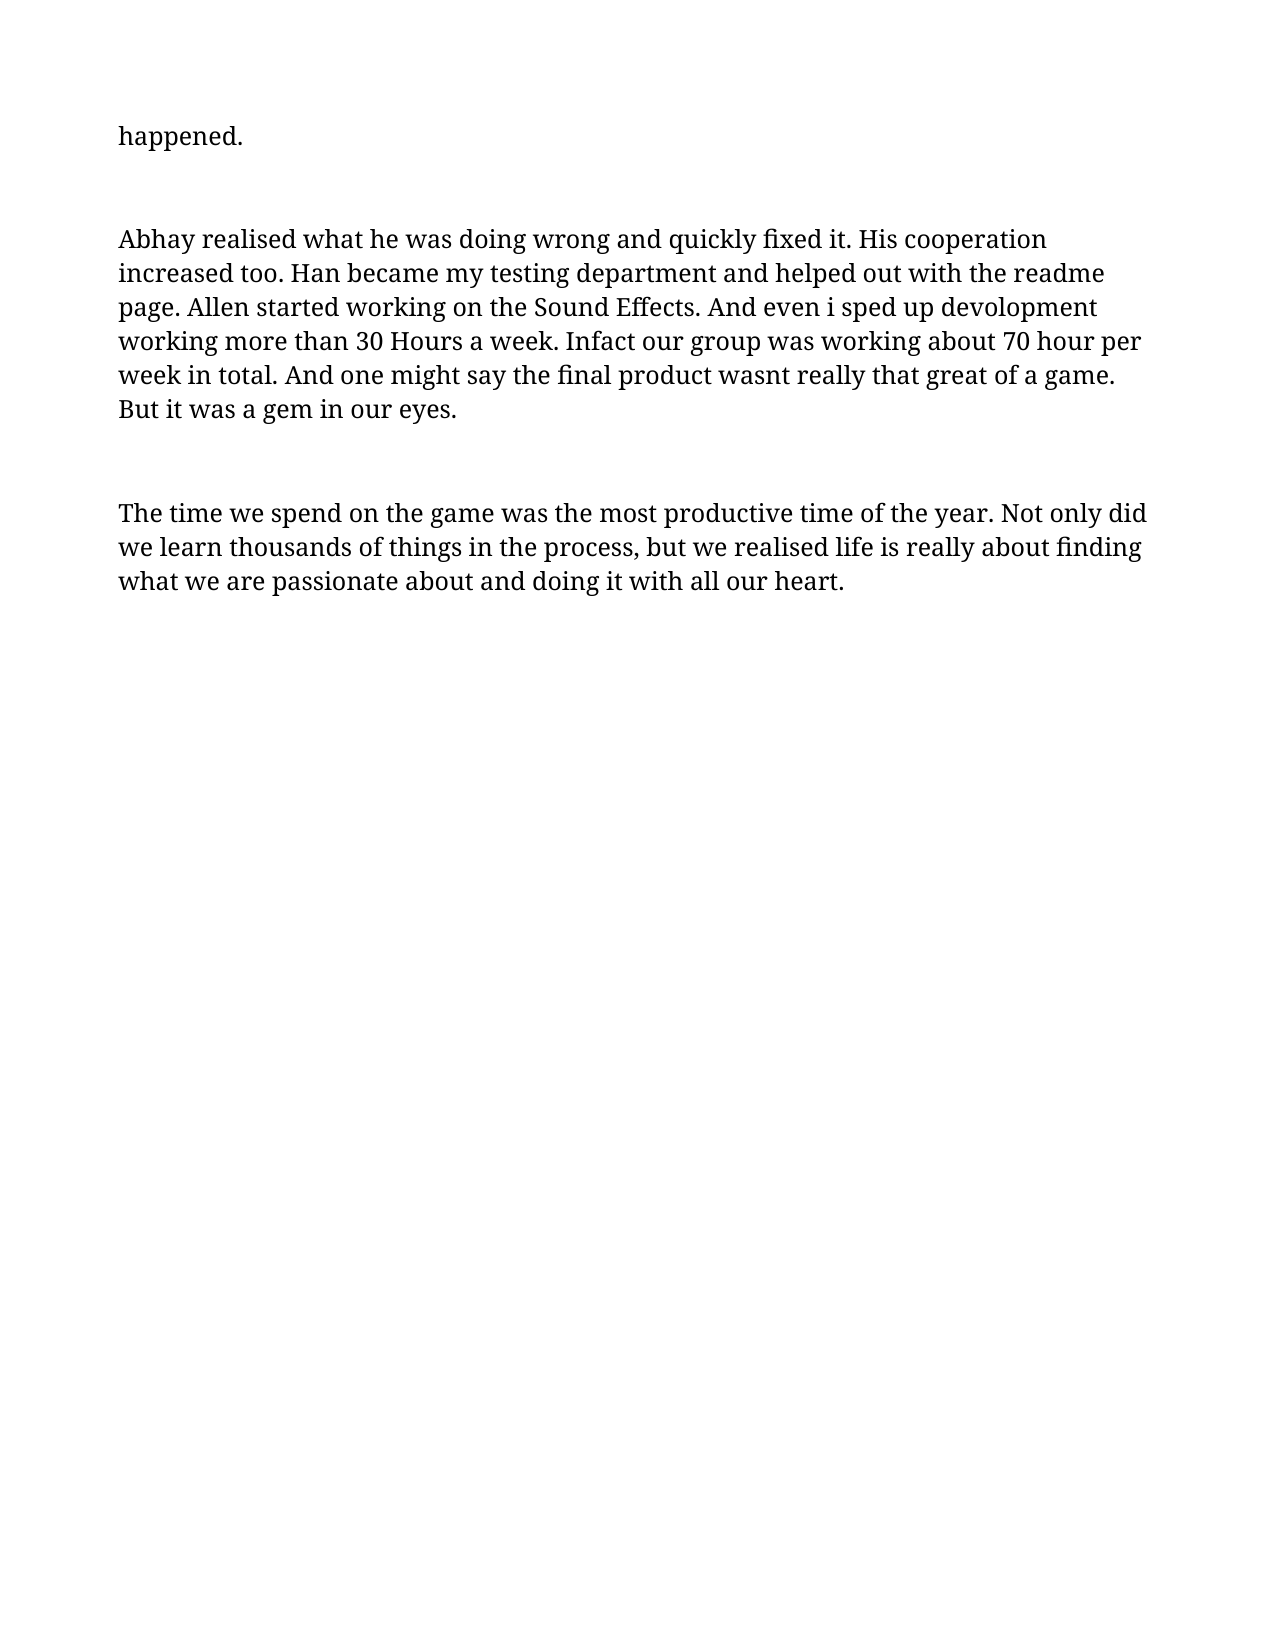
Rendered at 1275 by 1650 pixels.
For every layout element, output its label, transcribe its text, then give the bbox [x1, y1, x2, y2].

text Abhay realised what he was doing wrong and quickly fixed it. His cooperation increased too. Han became my testing department and helped out with the readme page. Allen started working on the Sound Effects. And even i sped up devolopment working more than 30 Hours a week. Infact our group was working about 70 hour per week in total. And one might say the final product wasnt really that great of a game. But it was a gem in our eyes. [118, 222, 1157, 426]
text happened. [118, 118, 1157, 152]
text The time we spend on the game was the most productive time of the year. Not only did we learn thousands of things in the process, but we realised life is really about finding what we are passionate about and doing it with all our heart. [118, 496, 1157, 598]
